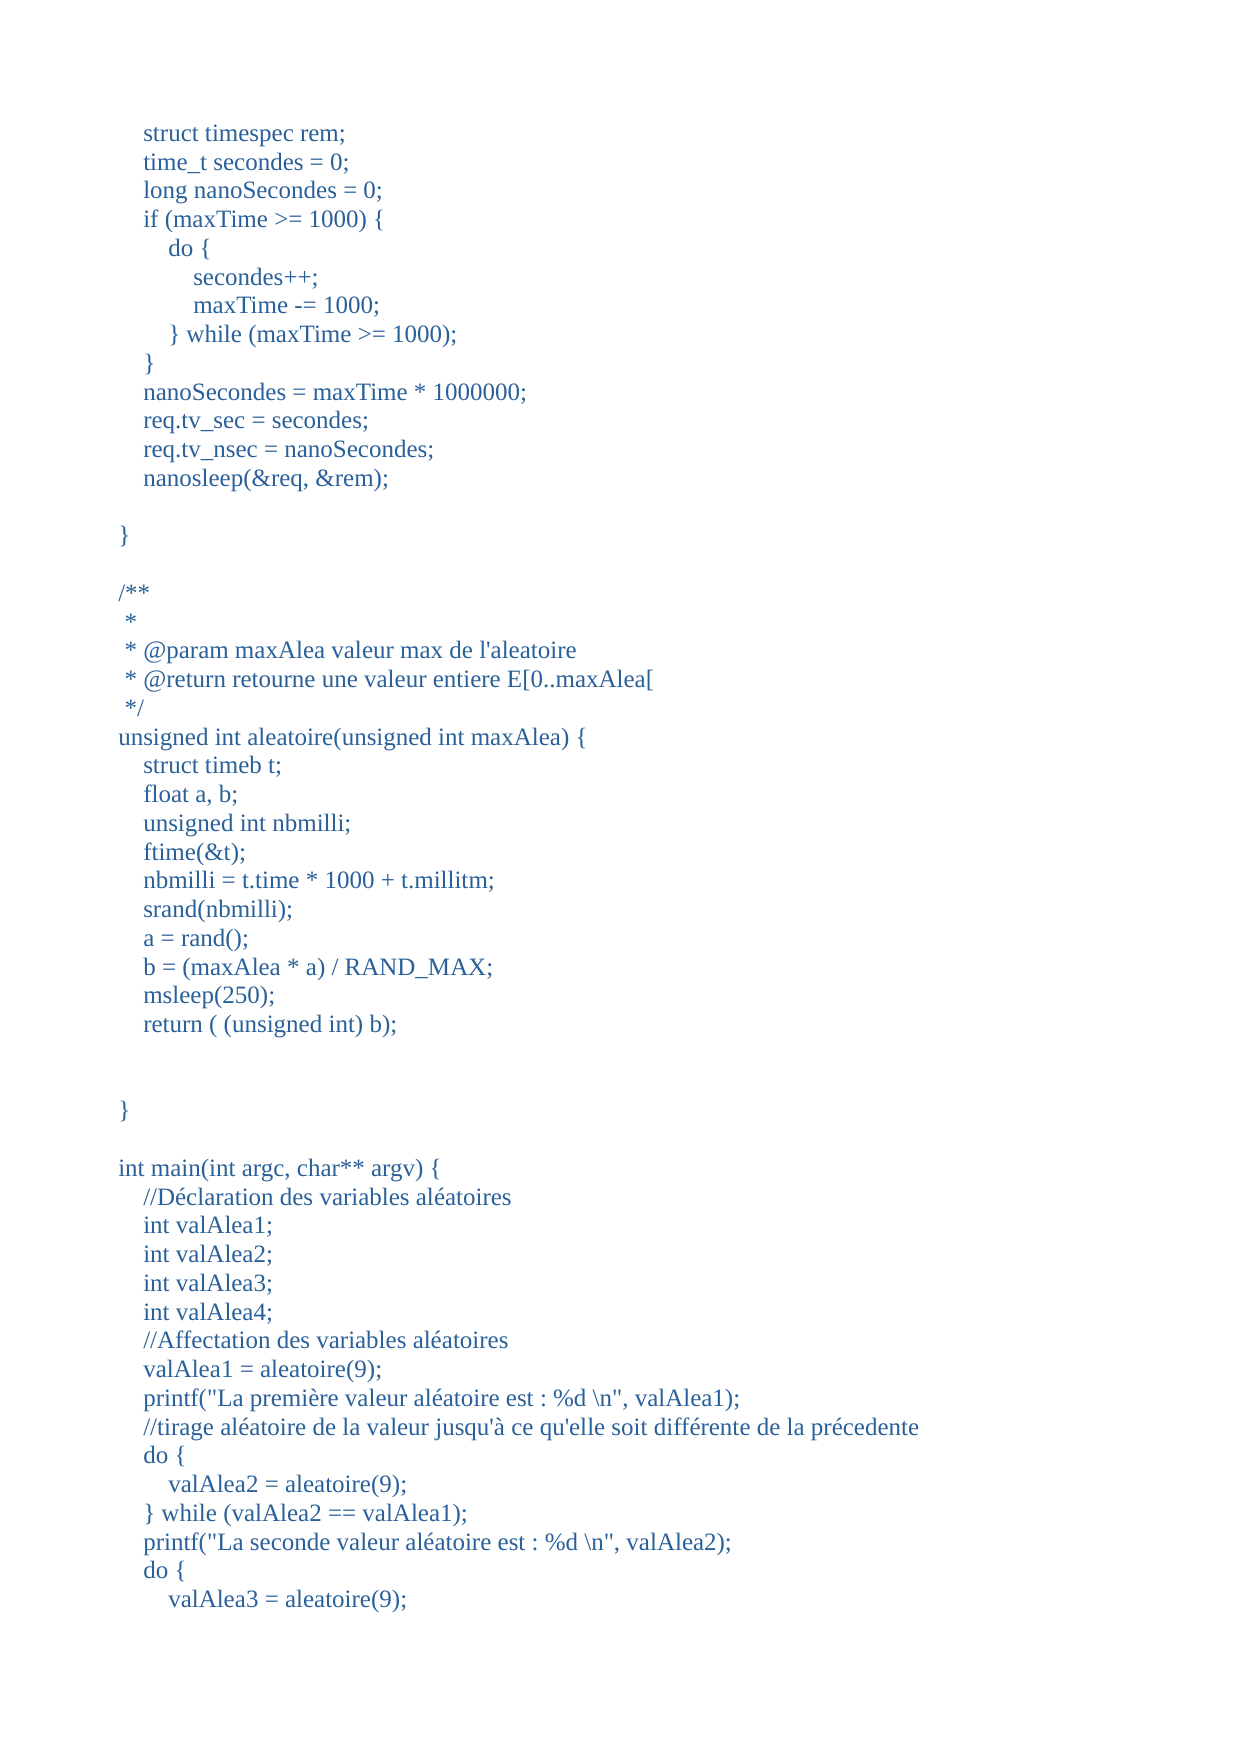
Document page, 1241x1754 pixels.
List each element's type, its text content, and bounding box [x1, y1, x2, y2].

text unsigned int nbmilli; [118, 808, 1122, 837]
text * @return retourne une valeur entiere E[0..maxAlea[ [118, 664, 1122, 693]
text ftime(&t); [118, 837, 1122, 866]
text nbmilli = t.time * 1000 + t.millitm; [118, 866, 1122, 894]
text } while (maxTime >= 1000); [118, 319, 1122, 348]
text float a, b; [118, 779, 1122, 808]
text if (maxTime >= 1000) { [118, 204, 1122, 233]
text valAlea3 = aleatoire(9); [118, 1584, 1122, 1613]
text * [118, 607, 1122, 636]
text */ [118, 693, 1122, 722]
text struct timeb t; [118, 751, 1122, 779]
text return ( (unsigned int) b); [118, 1009, 1122, 1038]
text int valAlea1; [118, 1211, 1122, 1239]
text struct timespec rem; [118, 118, 1122, 147]
text time_t secondes = 0; [118, 147, 1122, 176]
text //tirage aléatoire de la valeur jusqu'à ce qu'elle soit différente de la précedente [118, 1412, 1122, 1441]
text do { [118, 233, 1122, 262]
text maxTime -= 1000; [118, 291, 1122, 319]
text do { [118, 1556, 1122, 1584]
text printf("La seconde valeur aléatoire est : %d \n", valAlea2); [118, 1527, 1122, 1556]
text int valAlea3; [118, 1268, 1122, 1297]
text int valAlea2; [118, 1239, 1122, 1268]
text } [118, 348, 1122, 377]
text valAlea1 = aleatoire(9); [118, 1354, 1122, 1383]
text //Affectation des variables aléatoires [118, 1326, 1122, 1354]
text int main(int argc, char** argv) { [118, 1153, 1122, 1182]
text srand(nbmilli); [118, 894, 1122, 923]
text } while (valAlea2 == valAlea1); [118, 1498, 1122, 1527]
text long nanoSecondes = 0; [118, 176, 1122, 204]
text //Déclaration des variables aléatoires [118, 1182, 1122, 1211]
text req.tv_sec = secondes; [118, 406, 1122, 434]
text * @param maxAlea valeur max de l'aleatoire [118, 636, 1122, 664]
text do { [118, 1441, 1122, 1469]
text msleep(250); [118, 981, 1122, 1009]
text a = rand(); [118, 923, 1122, 952]
text nanosleep(&req, &rem); [118, 463, 1122, 492]
text /** [118, 578, 1122, 607]
text valAlea2 = aleatoire(9); [118, 1469, 1122, 1498]
text nanoSecondes = maxTime * 1000000; [118, 377, 1122, 406]
text b = (maxAlea * a) / RAND_MAX; [118, 952, 1122, 981]
text } [118, 521, 1122, 549]
text unsigned int aleatoire(unsigned int maxAlea) { [118, 722, 1122, 751]
text int valAlea4; [118, 1297, 1122, 1326]
text secondes++; [118, 262, 1122, 291]
text } [118, 1096, 1122, 1124]
text printf("La première valeur aléatoire est : %d \n", valAlea1); [118, 1383, 1122, 1412]
text req.tv_nsec = nanoSecondes; [118, 434, 1122, 463]
